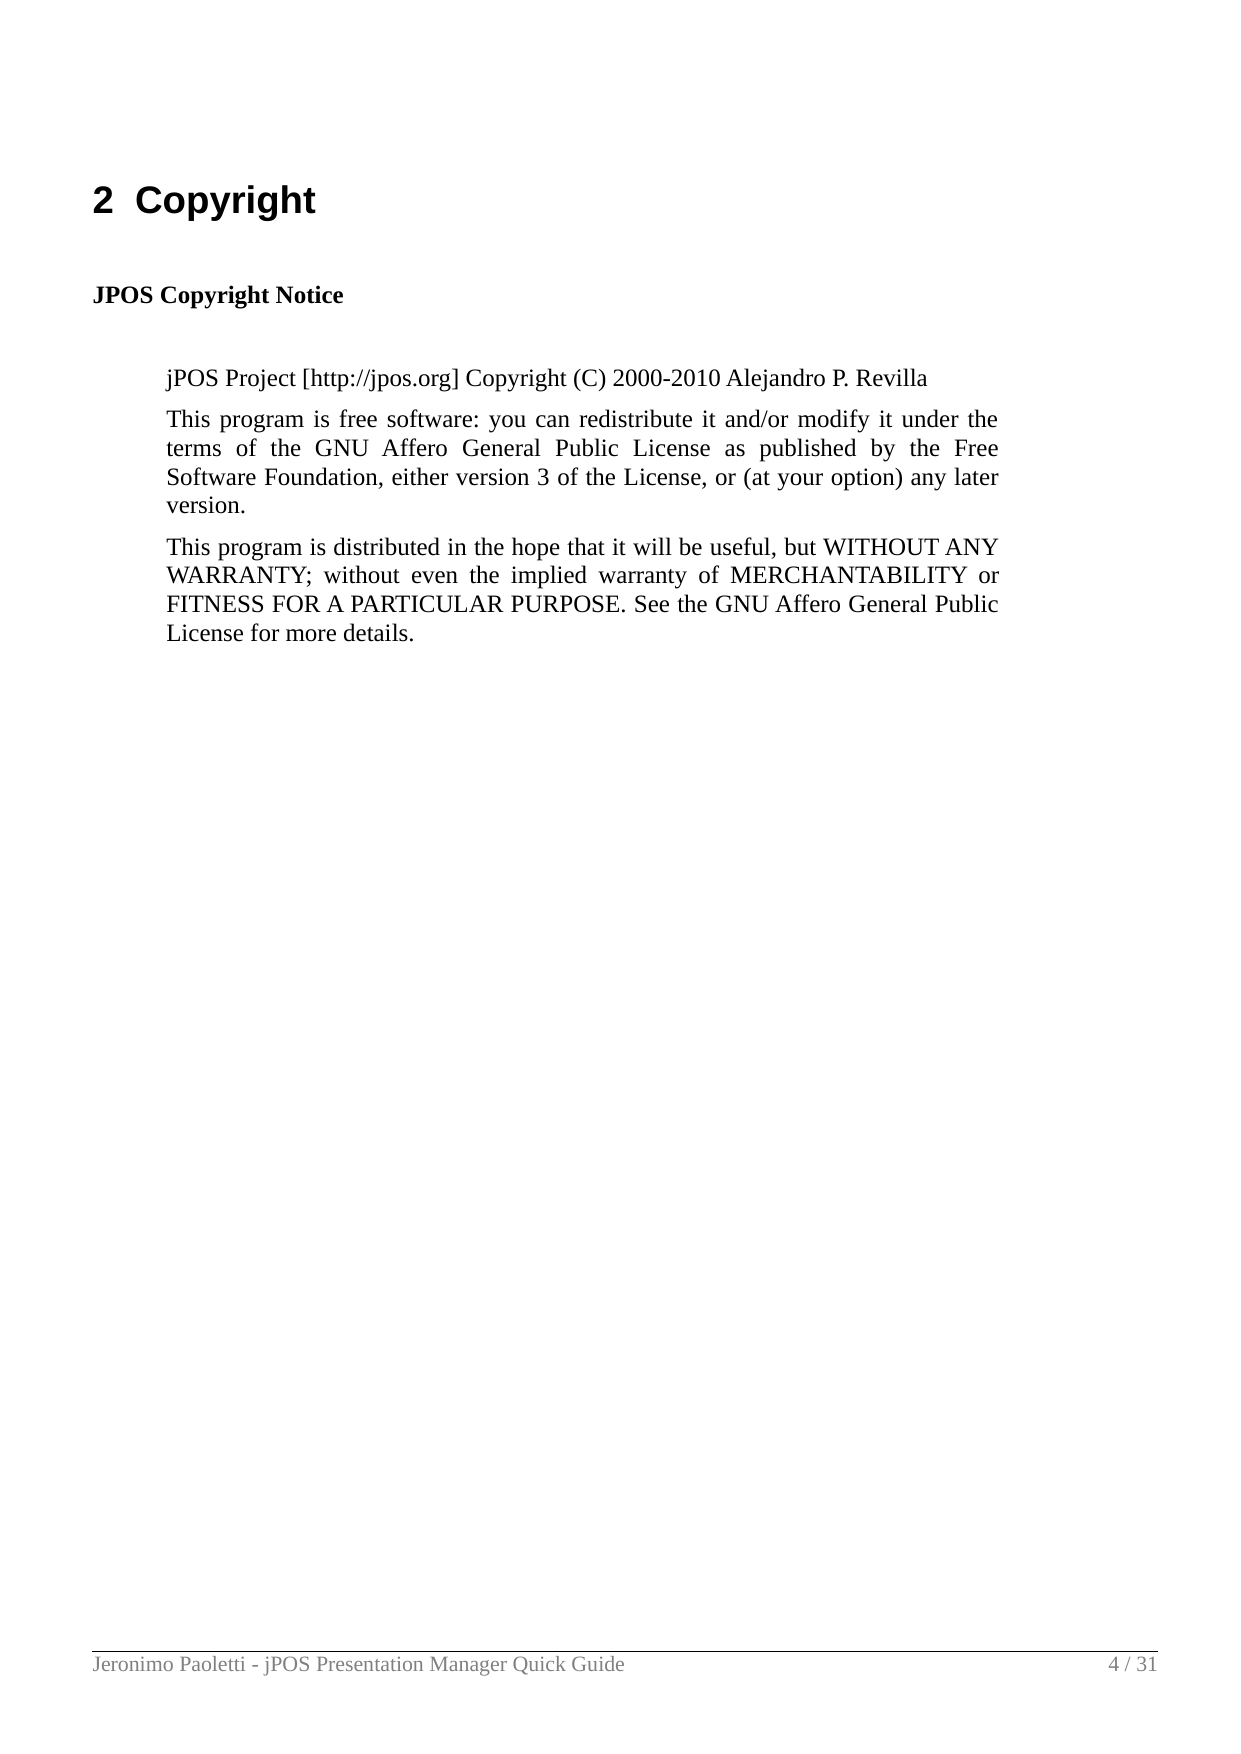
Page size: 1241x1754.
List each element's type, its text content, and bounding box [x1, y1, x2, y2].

text This program is distributed in the hope that it will be useful, but WITHOUT ANY WARRANTY; without even the implied warranty of MERCHANTABILITY or FITNESS FOR A PARTICULAR PURPOSE. See the GNU Affero General Public License for more details. [166, 532, 1000, 647]
text JPOS Copyright Notice [92, 280, 1158, 309]
text jPOS Project [http://jpos.org] Copyright (C) 2000-2010 Alejandro P. Revilla [166, 363, 1000, 392]
text This program is free software: you can redistribute it and/or modify it under the terms of the GNU Affero General Public License as published by the Free Software Foundation, either version 3 of the License, or (at your option) any later version. [166, 404, 1000, 519]
subtitle Copyright [92, 177, 1158, 221]
